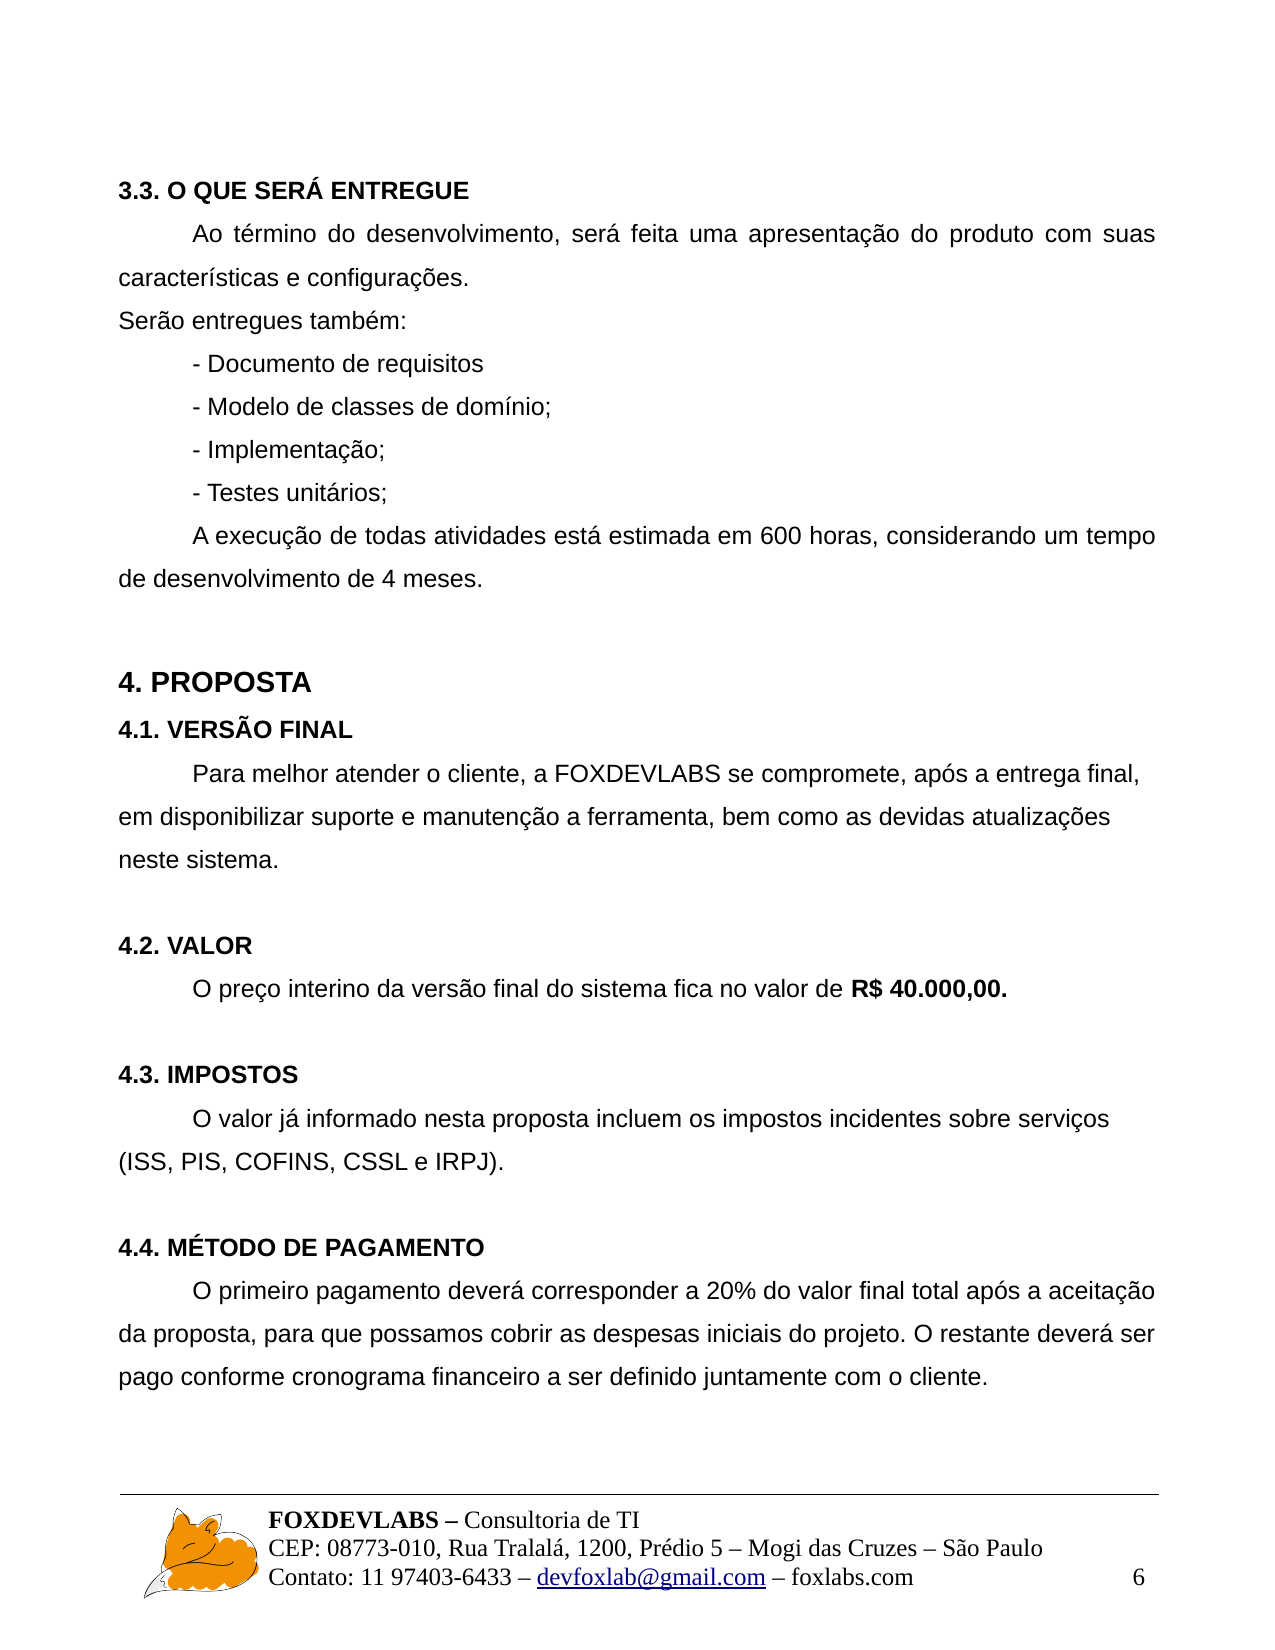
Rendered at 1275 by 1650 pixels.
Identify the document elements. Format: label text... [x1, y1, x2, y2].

text Para melhor atender o cliente, a FOXDEVLABS se compromete, após a entrega final, em disponibilizar suporte e manutenção a ferramenta, bem como as devidas atualizações neste sistema. [118, 758, 1157, 873]
text - Documento de requisitos [118, 349, 1157, 378]
text 4.4. MÉTODO DE PAGAMENTO [118, 1233, 1157, 1262]
text - Testes unitários; [118, 478, 1157, 507]
text O primeiro pagamento deverá corresponder a 20% do valor final total após a aceitação da proposta, para que possamos cobrir as despesas iniciais do projeto. O restante deverá ser pago conforme cronograma financeiro a ser definido juntamente com o cliente. [118, 1276, 1157, 1391]
text 4.3. IMPOSTOS [118, 1060, 1157, 1089]
text 3.3. O QUE SERÁ ENTREGUE [118, 176, 1157, 205]
text 4.1. VERSÃO FINAL [118, 715, 1157, 744]
text - Modelo de classes de domínio; [118, 392, 1157, 421]
text Serão entregues também: [118, 306, 1157, 334]
text 4. PROPOSTA [118, 665, 1157, 699]
picture [143, 1508, 259, 1599]
text - Implementação; [118, 435, 1157, 464]
text O valor já informado nesta proposta incluem os impostos incidentes sobre serviços (ISS, PIS, COFINS, CSSL e IRPJ). [118, 1103, 1157, 1175]
text 4.2. VALOR [118, 931, 1157, 960]
text O preço interino da versão final do sistema fica no valor de R$ 40.000,00. [118, 974, 1157, 1003]
text Ao término do desenvolvimento, será feita uma apresentação do produto com suas características e configurações. [118, 219, 1157, 291]
text A execução de todas atividades está estimada em 600 horas, considerando um tempo de desenvolvimento de 4 meses. [118, 521, 1157, 593]
